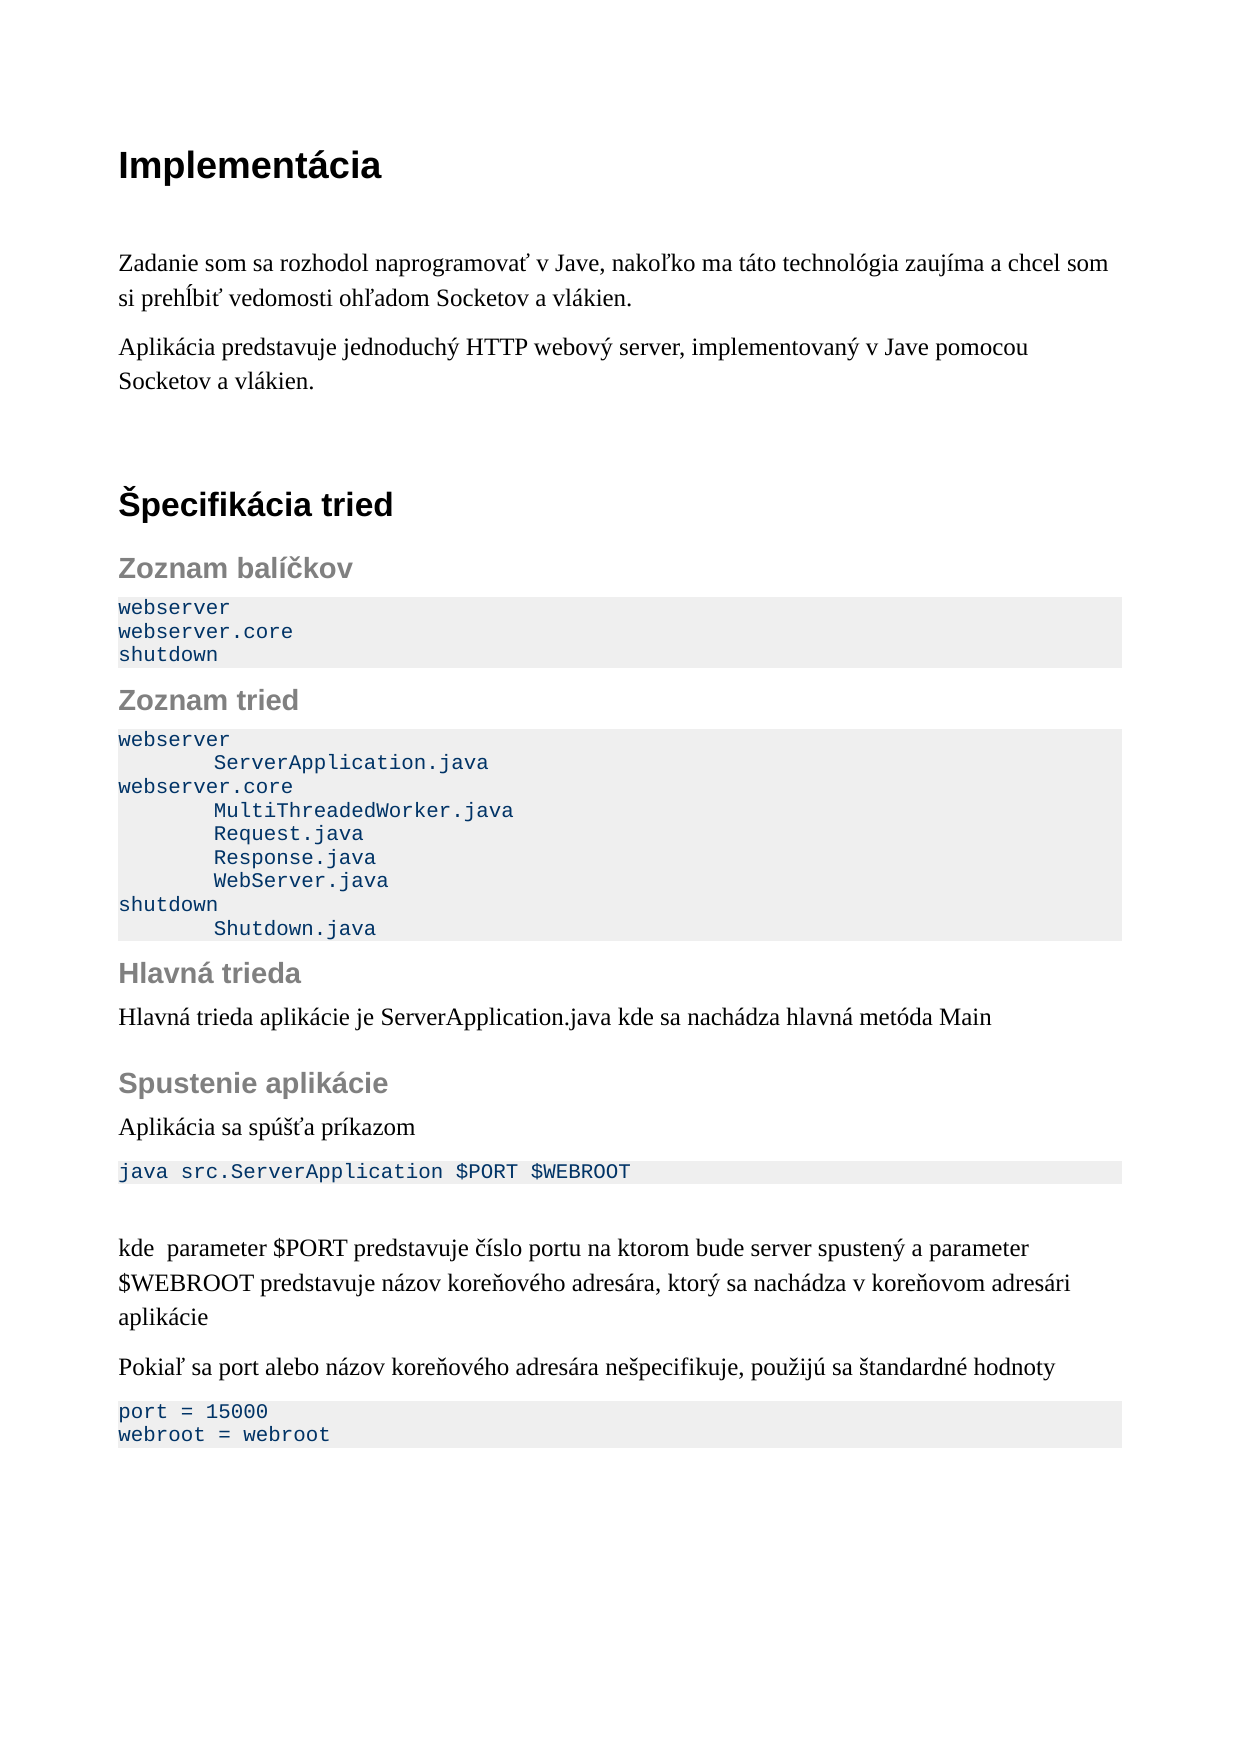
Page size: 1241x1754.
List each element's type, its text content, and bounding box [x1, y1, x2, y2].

text Aplikácia sa spúšťa príkazom [118, 1112, 1122, 1141]
subtitle Implementácia [118, 143, 1122, 187]
subtitle Hlavná trieda [118, 956, 1122, 989]
text webserver [118, 597, 1122, 621]
text WebServer.java [118, 871, 1122, 894]
text Response.java [118, 847, 1122, 871]
text Aplikácia predstavuje jednoduchý HTTP webový server, implementovaný v Jave pomocou Socketov a vlákien. [118, 332, 1122, 395]
text webserver.core [118, 621, 1122, 644]
subtitle Spustenie aplikácie [118, 1066, 1122, 1099]
text shutdown [118, 894, 1122, 918]
text MultiThreadedWorker.java [118, 799, 1122, 823]
text port = 15000 [118, 1401, 1122, 1424]
text Shutdown.java [118, 918, 1122, 941]
text Zadanie som sa rozhodol naprogramovať v Jave, nakoľko ma táto technológia zaujíma a chcel som si prehĺbiť vedomosti ohľadom Socketov a vlákien. [118, 248, 1122, 312]
text shutdown [118, 644, 1122, 668]
text Request.java [118, 823, 1122, 847]
text webserver.core [118, 776, 1122, 799]
text webroot = webroot [118, 1424, 1122, 1448]
text java src.ServerApplication $PORT $WEBROOT [118, 1161, 1122, 1184]
text Hlavná trieda aplikácie je ServerApplication.java kde sa nachádza hlavná metóda Main [118, 1002, 1122, 1031]
subtitle Zoznam tried [118, 683, 1122, 716]
subtitle Zoznam balíčkov [118, 551, 1122, 584]
text kde parameter $PORT predstavuje číslo portu na ktorom bude server spustený a parameter $WEBROOT predstavuje názov koreňového adresára, ktorý sa nachádza v koreňovom adresári aplikácie [118, 1233, 1122, 1331]
text ServerApplication.java [118, 752, 1122, 776]
text Pokiaľ sa port alebo názov koreňového adresára nešpecifikuje, použijú sa štandardné hodnoty [118, 1352, 1122, 1380]
text webserver [118, 729, 1122, 752]
subtitle Špecifikácia tried [118, 485, 1122, 524]
